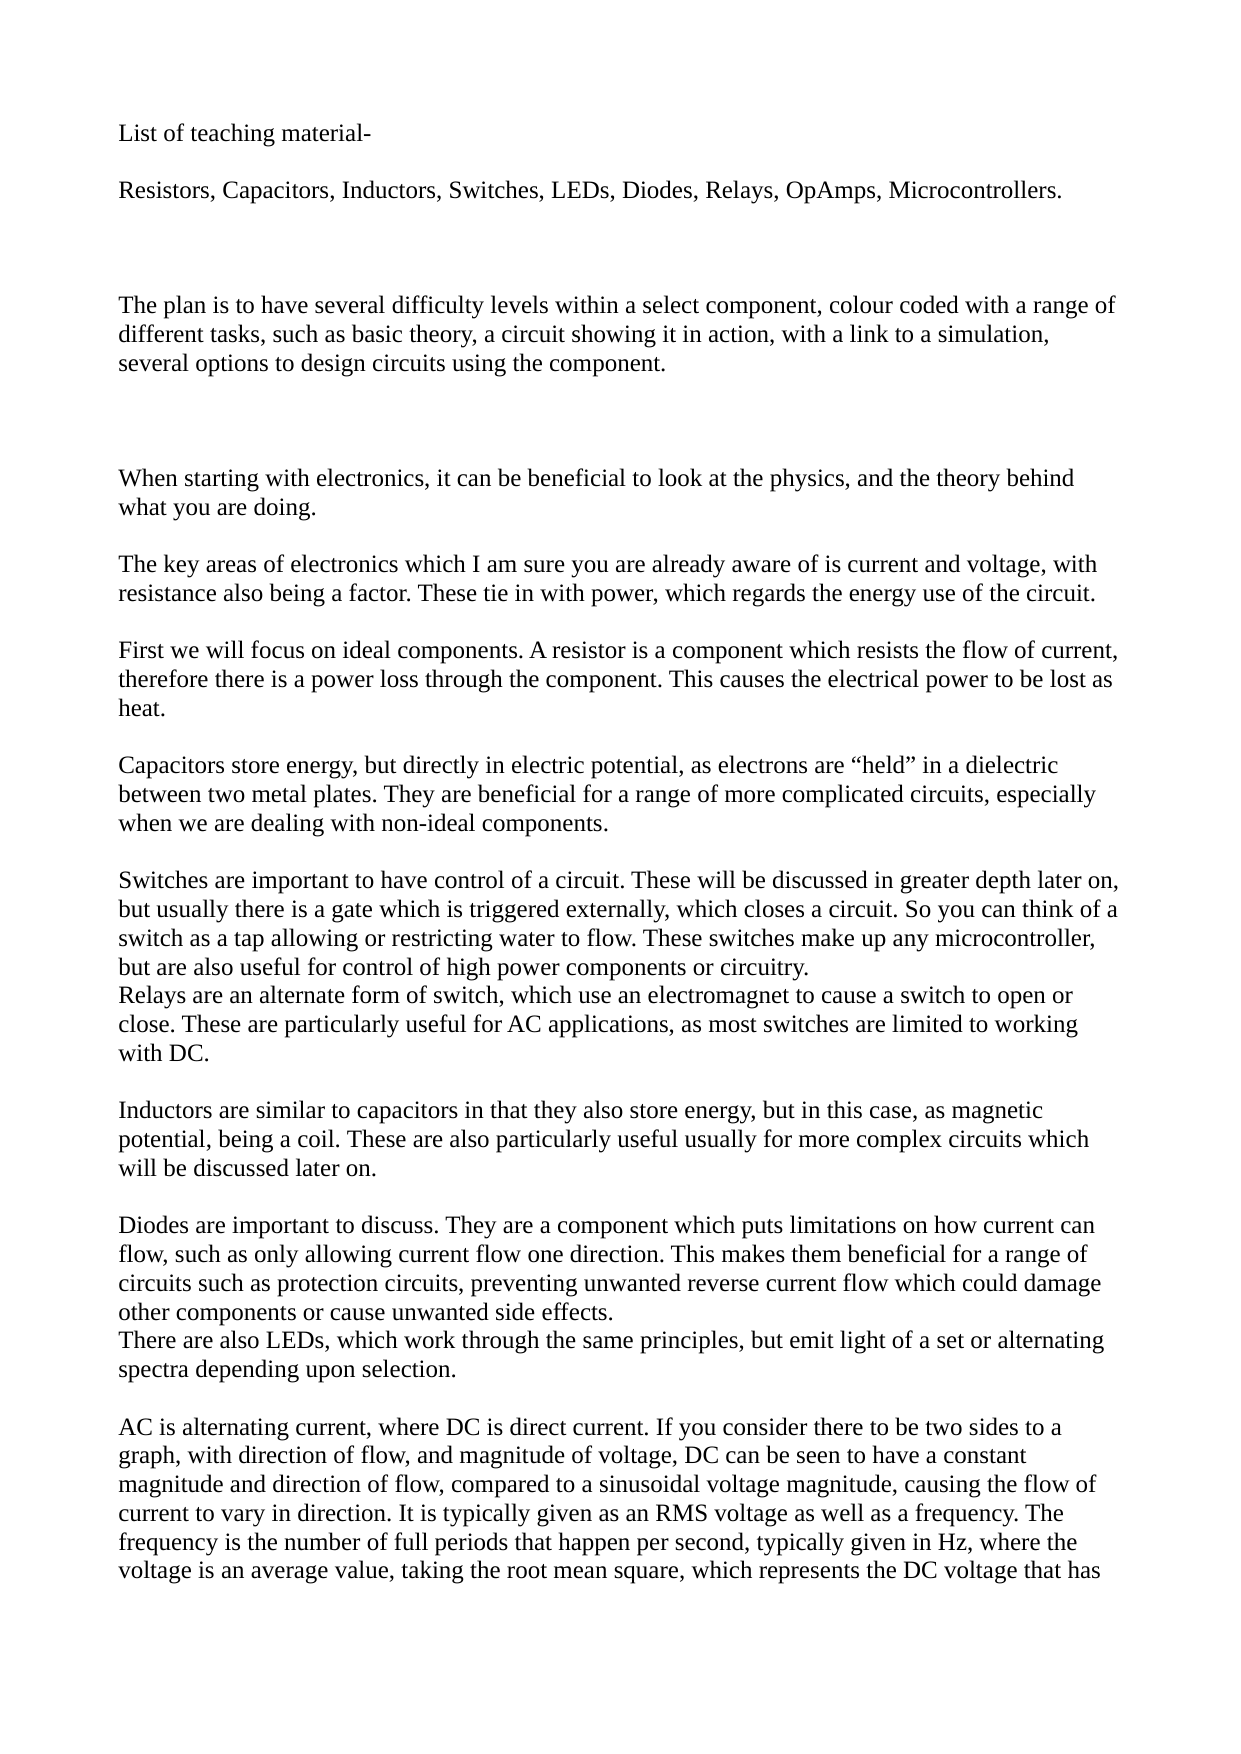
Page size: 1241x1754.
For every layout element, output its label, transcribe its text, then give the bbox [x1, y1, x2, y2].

text Resistors, Capacitors, Inductors, Switches, LEDs, Diodes, Relays, OpAmps, Microcontrollers. [118, 176, 1122, 204]
text Relays are an alternate form of switch, which use an electromagnet to cause a switch to open or close. These are particularly useful for AC applications, as most switches are limited to working with DC. [118, 981, 1122, 1067]
text The key areas of electronics which I am sure you are already aware of is current and voltage, with resistance also being a factor. These tie in with power, which regards the energy use of the circuit. [118, 549, 1122, 607]
text There are also LEDs, which work through the same principles, but emit light of a set or alternating spectra depending upon selection. [118, 1326, 1122, 1383]
text First we will focus on ideal components. A resistor is a component which resists the flow of current, therefore there is a power loss through the component. This causes the electrical power to be lost as heat. [118, 636, 1122, 722]
text AC is alternating current, where DC is direct current. If you consider there to be two sides to a graph, with direction of flow, and magnitude of voltage, DC can be seen to have a constant magnitude and direction of flow, compared to a sinusoidal voltage magnitude, causing the flow of current to vary in direction. It is typically given as an RMS voltage as well as a frequency. The frequency is the number of full periods that happen per second, typically given in Hz, where the voltage is an average value, taking the root mean square, which represents the DC voltage that has [118, 1412, 1122, 1584]
text Diodes are important to discuss. They are a component which puts limitations on how current can flow, such as only allowing current flow one direction. This makes them beneficial for a range of circuits such as protection circuits, preventing unwanted reverse current flow which could damage other components or cause unwanted side effects. [118, 1211, 1122, 1326]
text Switches are important to have control of a circuit. These will be discussed in greater depth later on, but usually there is a gate which is triggered externally, which closes a circuit. So you can think of a switch as a tap allowing or restricting water to flow. These switches make up any microcontroller, but are also useful for control of high power components or circuitry. [118, 866, 1122, 981]
text When starting with electronics, it can be beneficial to look at the physics, and the theory behind what you are doing. [118, 463, 1122, 521]
text Inductors are similar to capacitors in that they also store energy, but in this case, as magnetic potential, being a coil. These are also particularly useful usually for more complex circuits which will be discussed later on. [118, 1096, 1122, 1182]
text The plan is to have several difficulty levels within a select component, colour coded with a range of different tasks, such as basic theory, a circuit showing it in action, with a link to a simulation, several options to design circuits using the component. [118, 291, 1122, 377]
text Capacitors store energy, but directly in electric potential, as electrons are “held” in a dielectric between two metal plates. They are beneficial for a range of more complicated circuits, especially when we are dealing with non-ideal components. [118, 751, 1122, 837]
text List of teaching material- [118, 118, 1122, 147]
